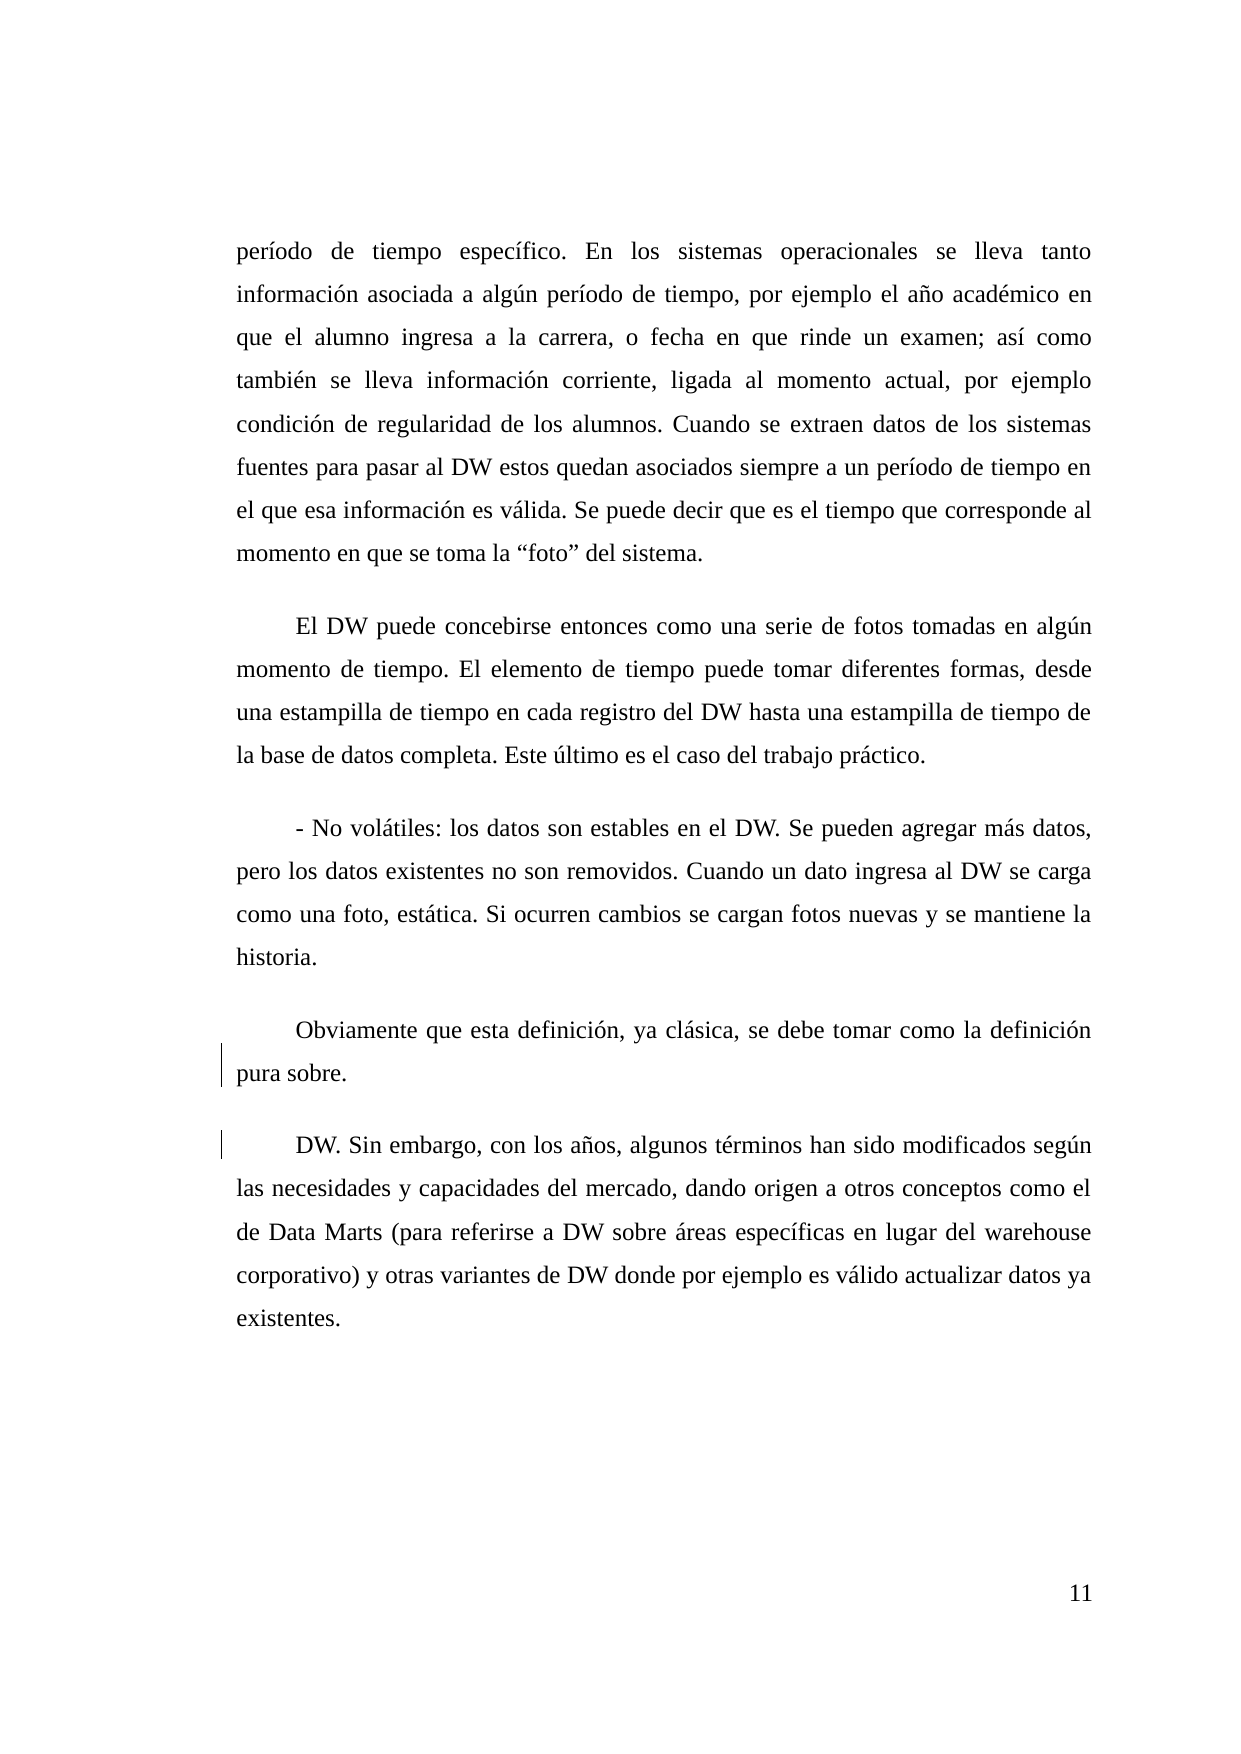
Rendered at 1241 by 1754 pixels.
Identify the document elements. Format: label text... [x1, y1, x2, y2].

text período de tiempo específico. En los sistemas operacionales se lleva tanto información asociada a algún período de tiempo, por ejemplo el año académico en que el alumno ingresa a la carrera, o fecha en que rinde un examen; así como también se lleva información corriente, ligada al momento actual, por ejemplo condición de regularidad de los alumnos. Cuando se extraen datos de los sistemas fuentes para pasar al DW estos quedan asociados siempre a un período de tiempo en el que esa información es válida. Se puede decir que es el tiempo que corresponde al momento en que se toma la “foto” del sistema. [236, 236, 1093, 567]
text Obviamente que esta definición, ya clásica, se debe tomar como la definición pura sobre.DW. Sin embargo, con los años, algunos términos han sido modificados según las necesidades y capacidades del mercado, dando origen a otros conceptos como el de Data Marts (para referirse a DW sobre áreas específicas en lugar del warehouse corporativo) y otras variantes de DW donde por ejemplo es válido actualizar datos ya existentes. [236, 1015, 1093, 1332]
text - No volátiles: los datos son estables en el DW. Se pueden agregar más datos, pero los datos existentes no son removidos. Cuando un dato ingresa al DW se carga como una foto, estática. Si ocurren cambios se cargan fotos nuevas y se mantiene la historia. [236, 813, 1093, 971]
text El DW puede concebirse entonces como una serie de fotos tomadas en algún momento de tiempo. El elemento de tiempo puede tomar diferentes formas, desde una estampilla de tiempo en cada registro del DW hasta una estampilla de tiempo de la base de datos completa. Este último es el caso del trabajo práctico. [236, 611, 1093, 769]
